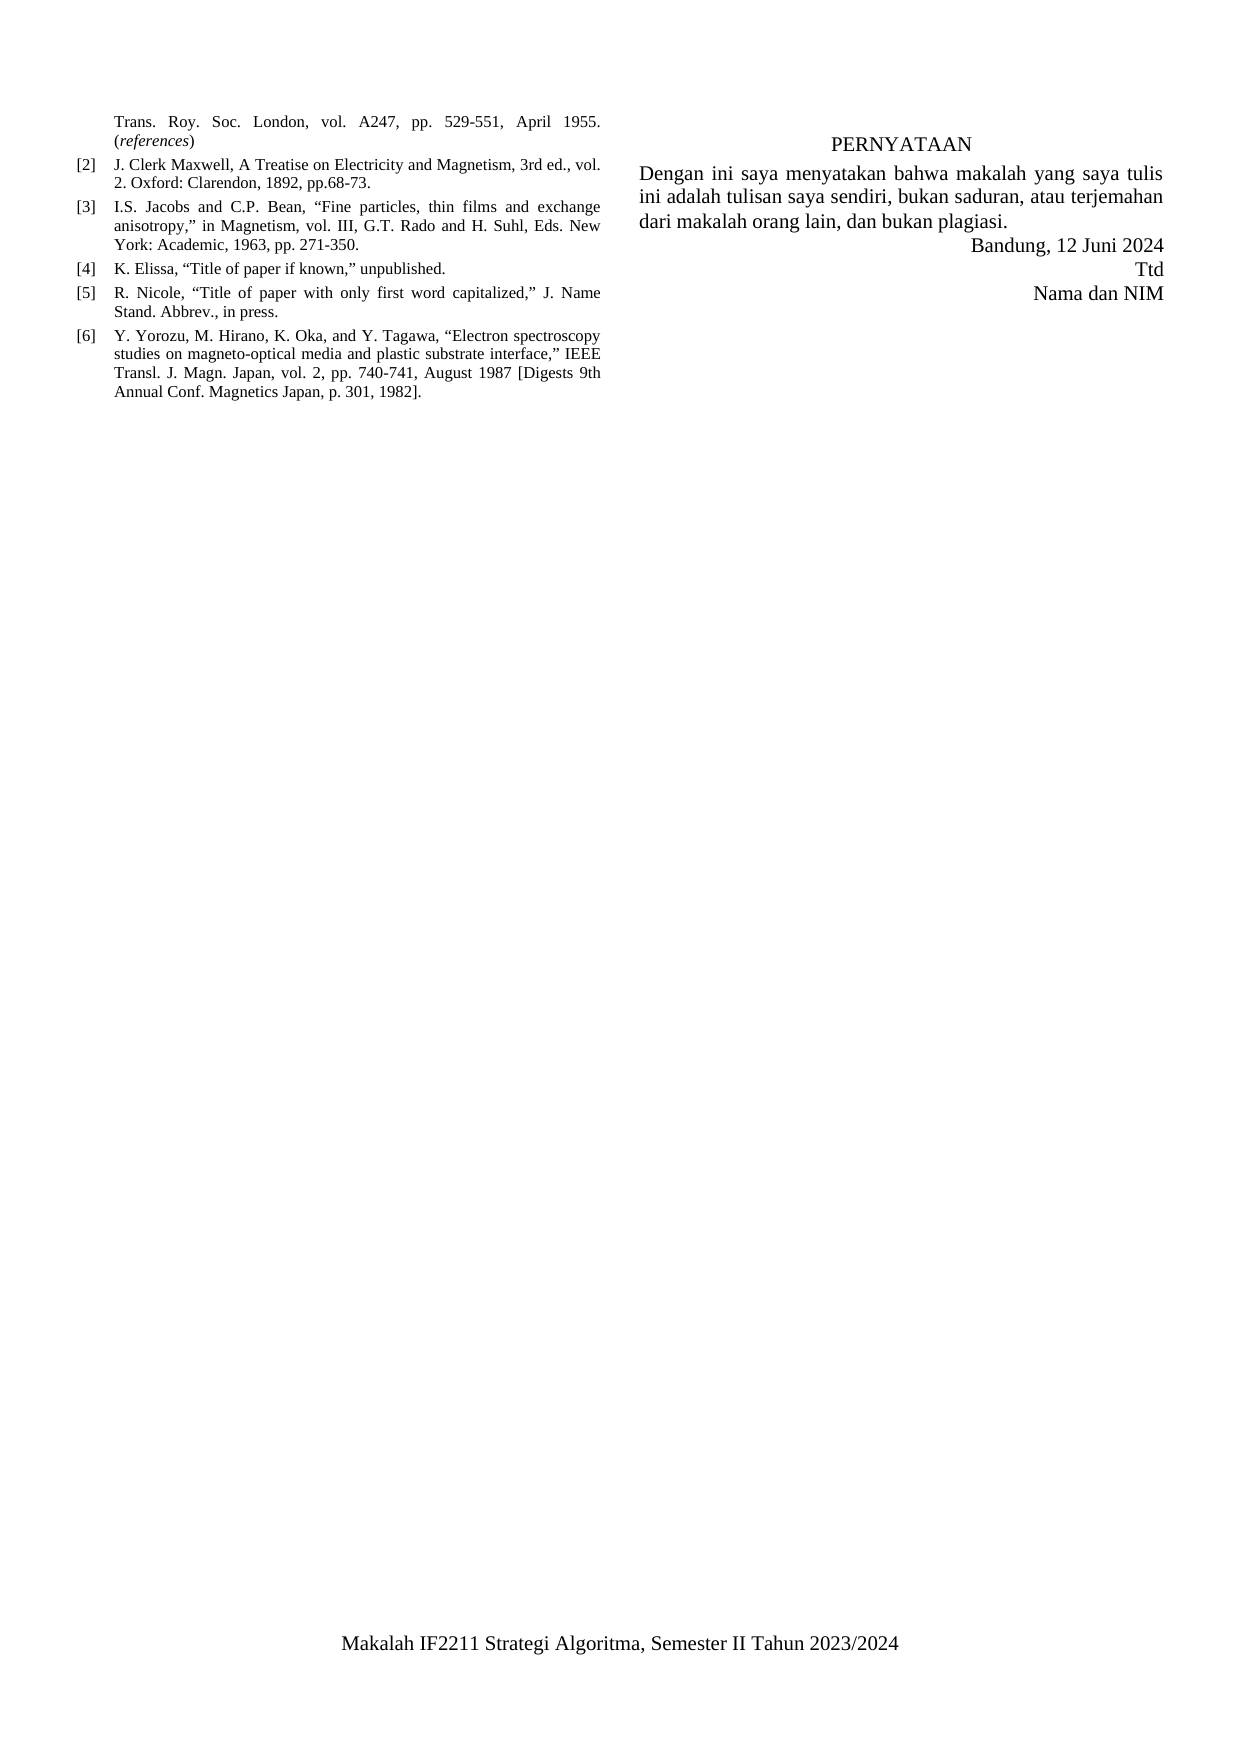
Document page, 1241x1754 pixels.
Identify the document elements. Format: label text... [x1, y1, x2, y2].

list K. Elissa, “Title of paper if known,” unpublished. [76, 259, 601, 278]
text Nama dan NIM [639, 281, 1164, 305]
text PERNYATAAN [639, 136, 1164, 155]
list I.S. Jacobs and C.P. Bean, “Fine particles, thin films and exchange anisotropy,” in Magnetism, vol. III, G.T. Rado and H. Suhl, Eds. New York: Academic, 1963, pp. 271-350. [76, 198, 601, 254]
text Bandung, 12 Juni 2024 [639, 233, 1164, 257]
text Dengan ini saya menyatakan bahwa makalah yang saya tulis ini adalah tulisan saya sendiri, bukan saduran, atau terjemahan dari makalah orang lain, dan bukan plagiasi. [639, 160, 1164, 233]
list Y. Yorozu, M. Hirano, K. Oka, and Y. Tagawa, “Electron spectroscopy studies on magneto-optical media and plastic substrate interface,” IEEE Transl. J. Magn. Japan, vol. 2, pp. 740-741, August 1987 [Digests 9th Annual Conf. Magnetics Japan, p. 301, 1982]. [76, 326, 601, 401]
list Trans. Roy. Soc. London, vol. A247, pp. 529-551, April 1955. (references) [76, 112, 601, 150]
text Ttd [639, 257, 1164, 281]
list R. Nicole, “Title of paper with only first word capitalized,” J. Name Stand. Abbrev., in press. [76, 283, 601, 321]
list J. Clerk Maxwell, A Treatise on Electricity and Magnetism, 3rd ed., vol. 2. Oxford: Clarendon, 1892, pp.68-73. [76, 155, 601, 193]
